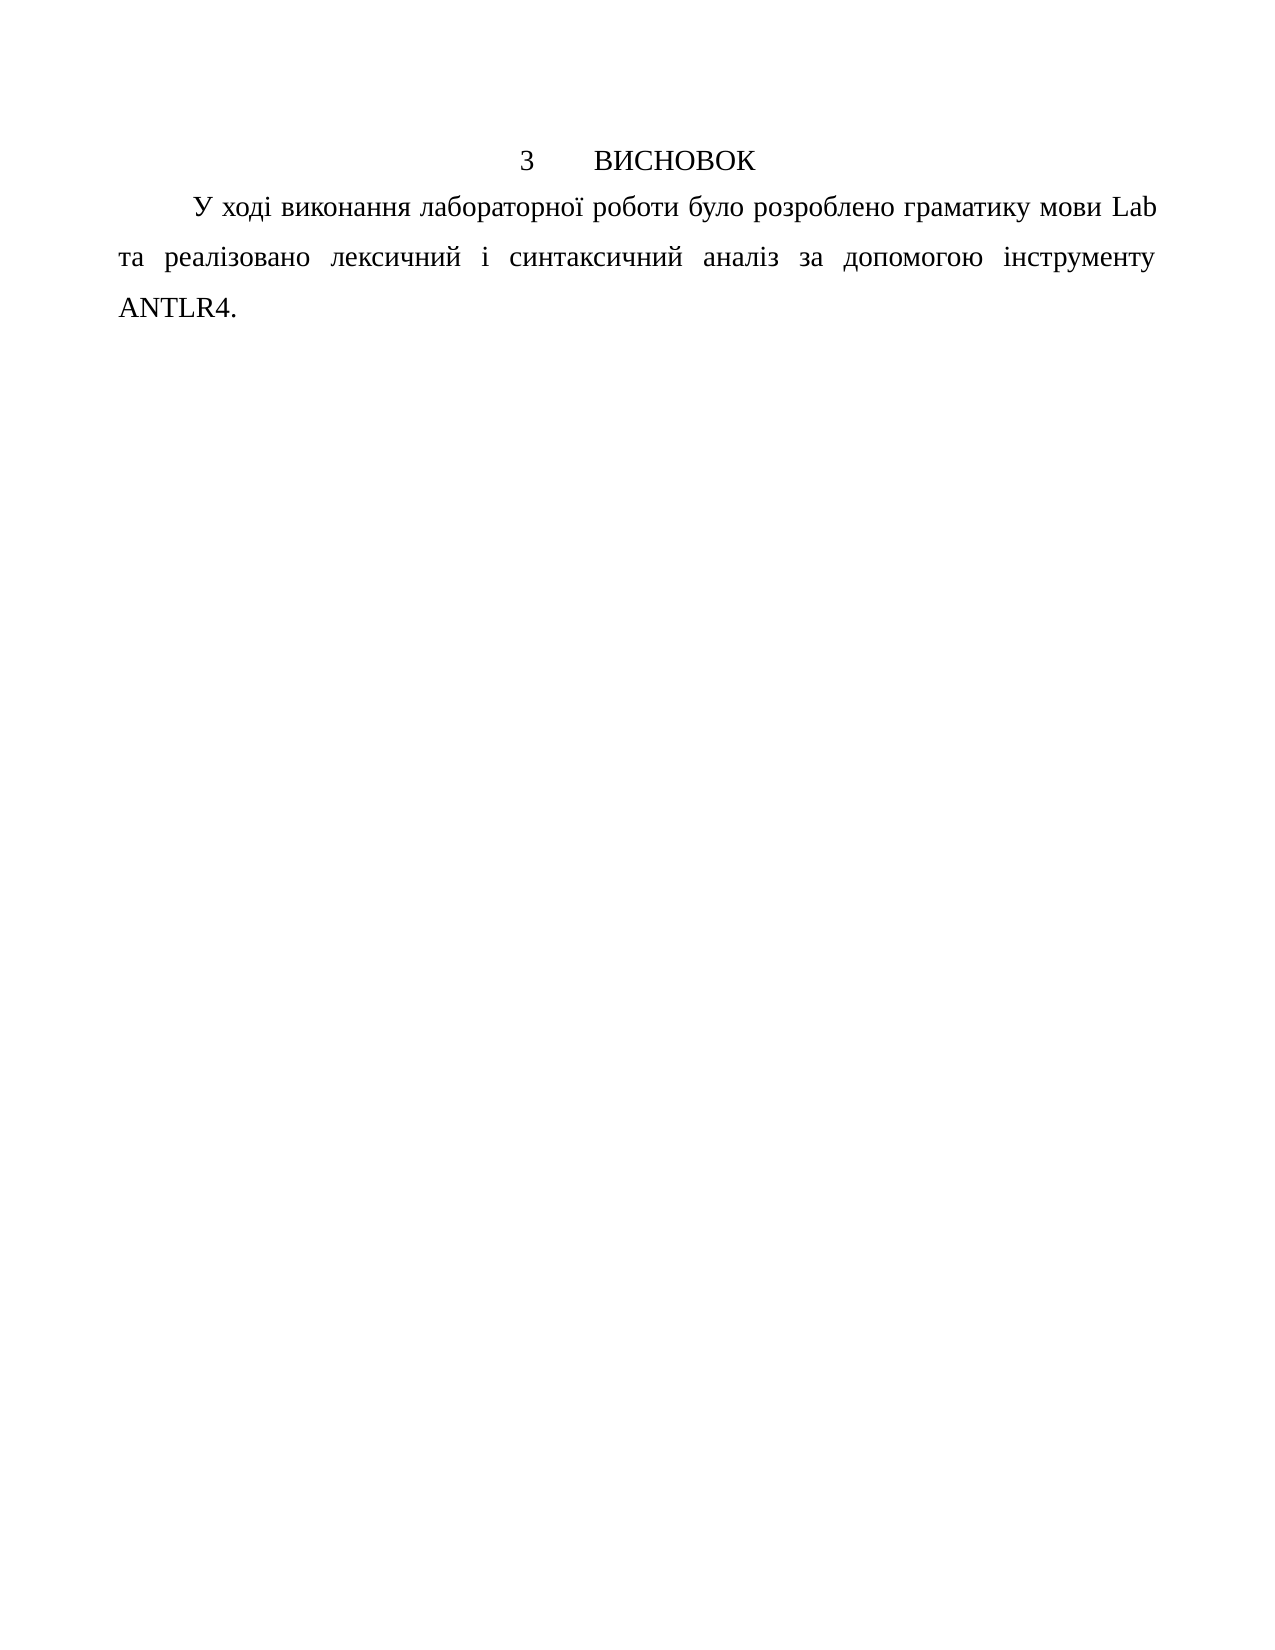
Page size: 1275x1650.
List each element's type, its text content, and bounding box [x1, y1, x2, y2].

text У ході виконання лабораторної роботи було розроблено граматику мови Lab та реалізовано лексичний і синтаксичний аналіз за допомогою інструменту ANTLR4. [118, 189, 1157, 323]
subtitle Висновок [118, 143, 1157, 177]
